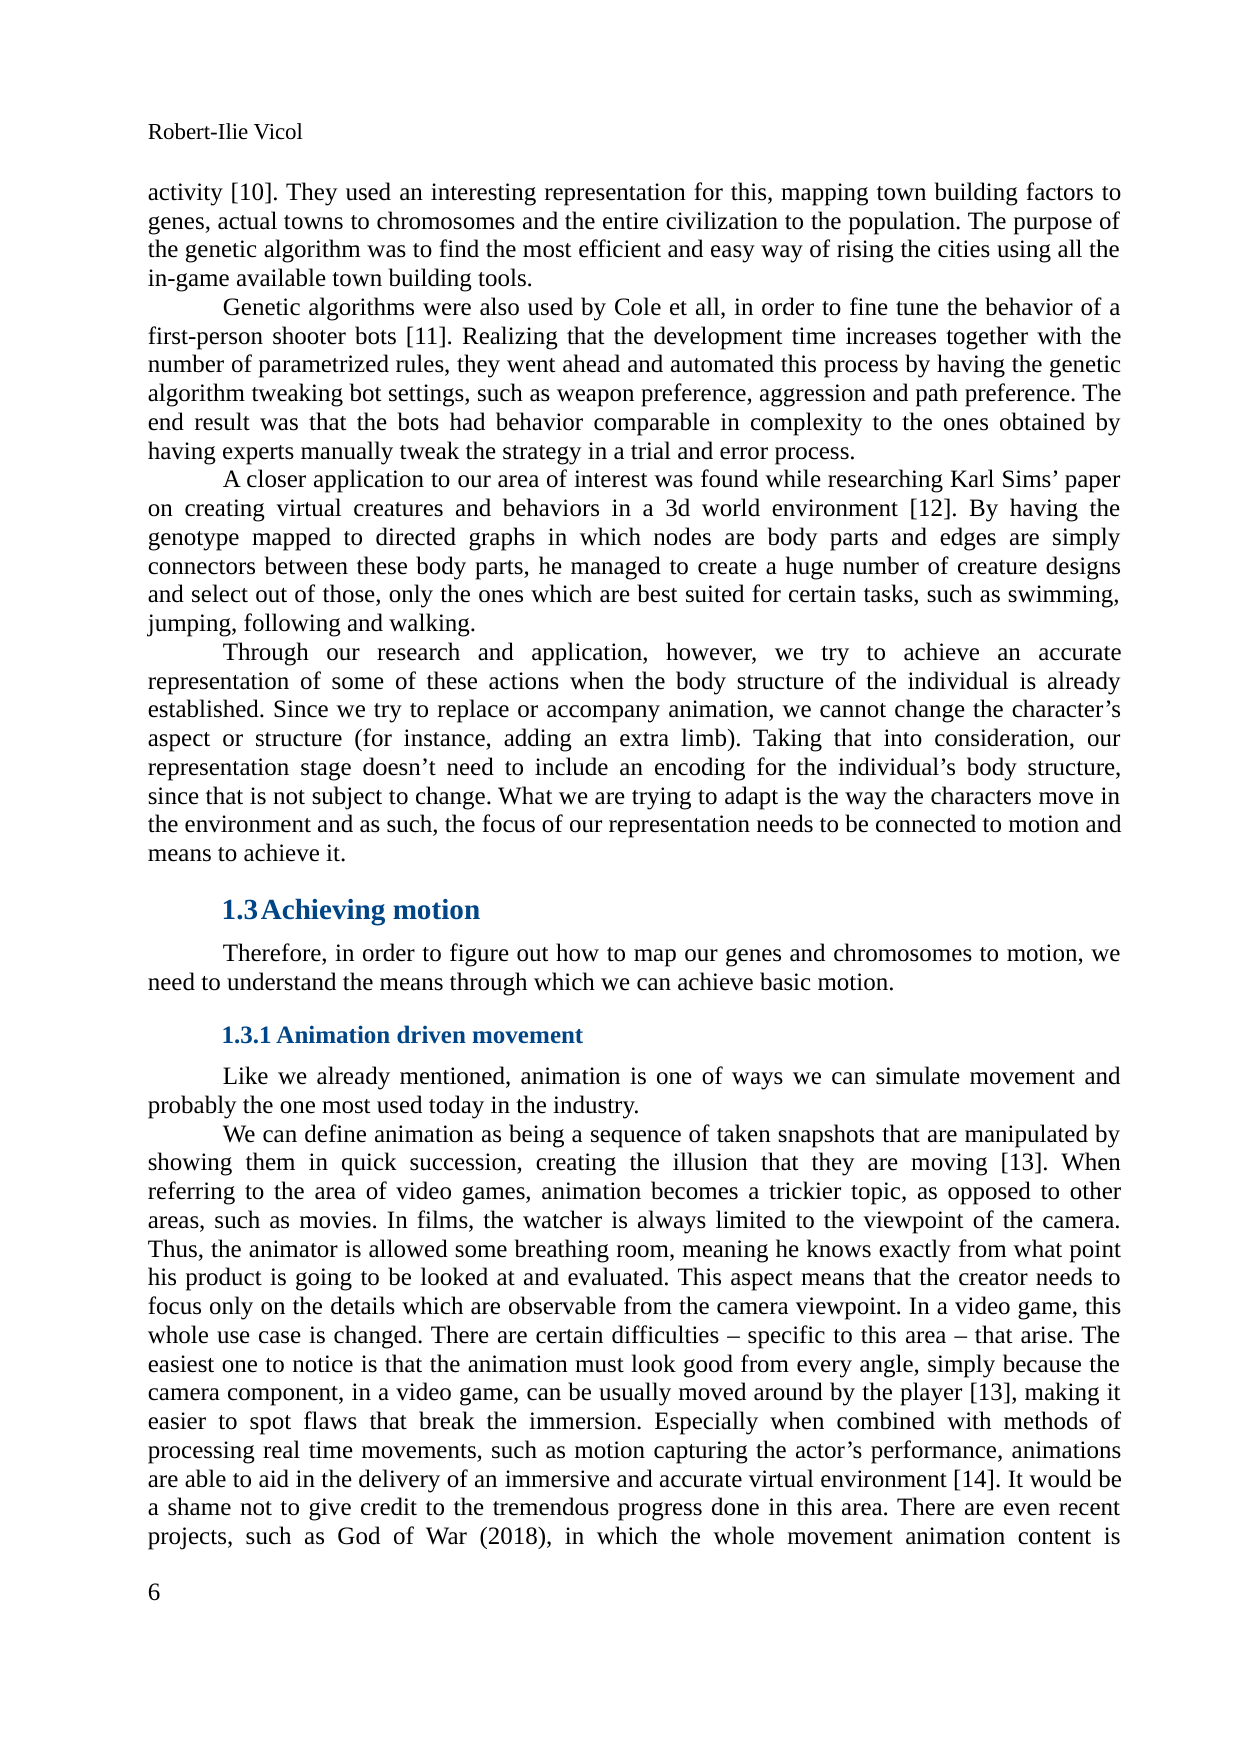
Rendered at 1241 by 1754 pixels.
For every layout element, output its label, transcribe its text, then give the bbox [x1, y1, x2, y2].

subtitle Achieving motion [221, 892, 1122, 925]
text Through our research and application, however, we try to achieve an accurate representation of some of these actions when the body structure of the individual is already established. Since we try to replace or accompany animation, we cannot change the character’s aspect or structure (for instance, adding an extra limb). Taking that into consideration, our representation stage doesn’t need to include an encoding for the individual’s body structure, since that is not subject to change. What we are trying to adapt is the way the characters move in the environment and as such, the focus of our representation needs to be connected to motion and means to achieve it. [148, 637, 1122, 867]
subtitle 1.3.1 Animation driven movement [221, 1020, 1122, 1049]
text We can define animation as being a sequence of taken snapshots that are manipulated by showing them in quick succession, creating the illusion that they are moving [13]. When referring to the area of video games, animation becomes a trickier topic, as opposed to other areas, such as movies. In films, the watcher is always limited to the viewpoint of the camera. Thus, the animator is allowed some breathing room, meaning he knows exactly from what point his product is going to be looked at and evaluated. This aspect means that the creator needs to focus only on the details which are observable from the camera viewpoint. In a video game, this whole use case is changed. There are certain difficulties – specific to this area – that arise. The easiest one to notice is that the animation must look good from every angle, simply because the camera component, in a video game, can be usually moved around by the player [13], making it easier to spot flaws that break the immersion. Especially when combined with methods of processing real time movements, such as motion capturing the actor’s performance, animations are able to aid in the delivery of an immersive and accurate virtual environment [14]. It would be a shame not to give credit to the tremendous progress done in this area. There are even recent projects, such as God of War (2018), in which the whole movement animation content is [148, 1119, 1122, 1550]
text A closer application to our area of interest was found while researching Karl Sims’ paper on creating virtual creatures and behaviors in a 3d world environment [12]. By having the genotype mapped to directed graphs in which nodes are body parts and edges are simply connectors between these body parts, he managed to create a huge number of creature designs and select out of those, only the ones which are best suited for certain tasks, such as swimming, jumping, following and walking. [148, 464, 1122, 637]
text activity [10]. They used an interesting representation for this, mapping town building factors to genes, actual towns to chromosomes and the entire civilization to the population. The purpose of the genetic algorithm was to find the most efficient and easy way of rising the cities using all the in-game available town building tools. [148, 177, 1122, 292]
text Therefore, in order to figure out how to map our genes and chromosomes to motion, we need to understand the means through which we can achieve basic motion. [148, 938, 1122, 995]
text Like we already mentioned, animation is one of ways we can simulate movement and probably the one most used today in the industry. [148, 1061, 1122, 1119]
text Genetic algorithms were also used by Cole et all, in order to fine tune the behavior of a first-person shooter bots [11]. Realizing that the development time increases together with the number of parametrized rules, they went ahead and automated this process by having the genetic algorithm tweaking bot settings, such as weapon preference, aggression and path preference. The end result was that the bots had behavior comparable in complexity to the ones obtained by having experts manually tweak the strategy in a trial and error process. [148, 292, 1122, 464]
